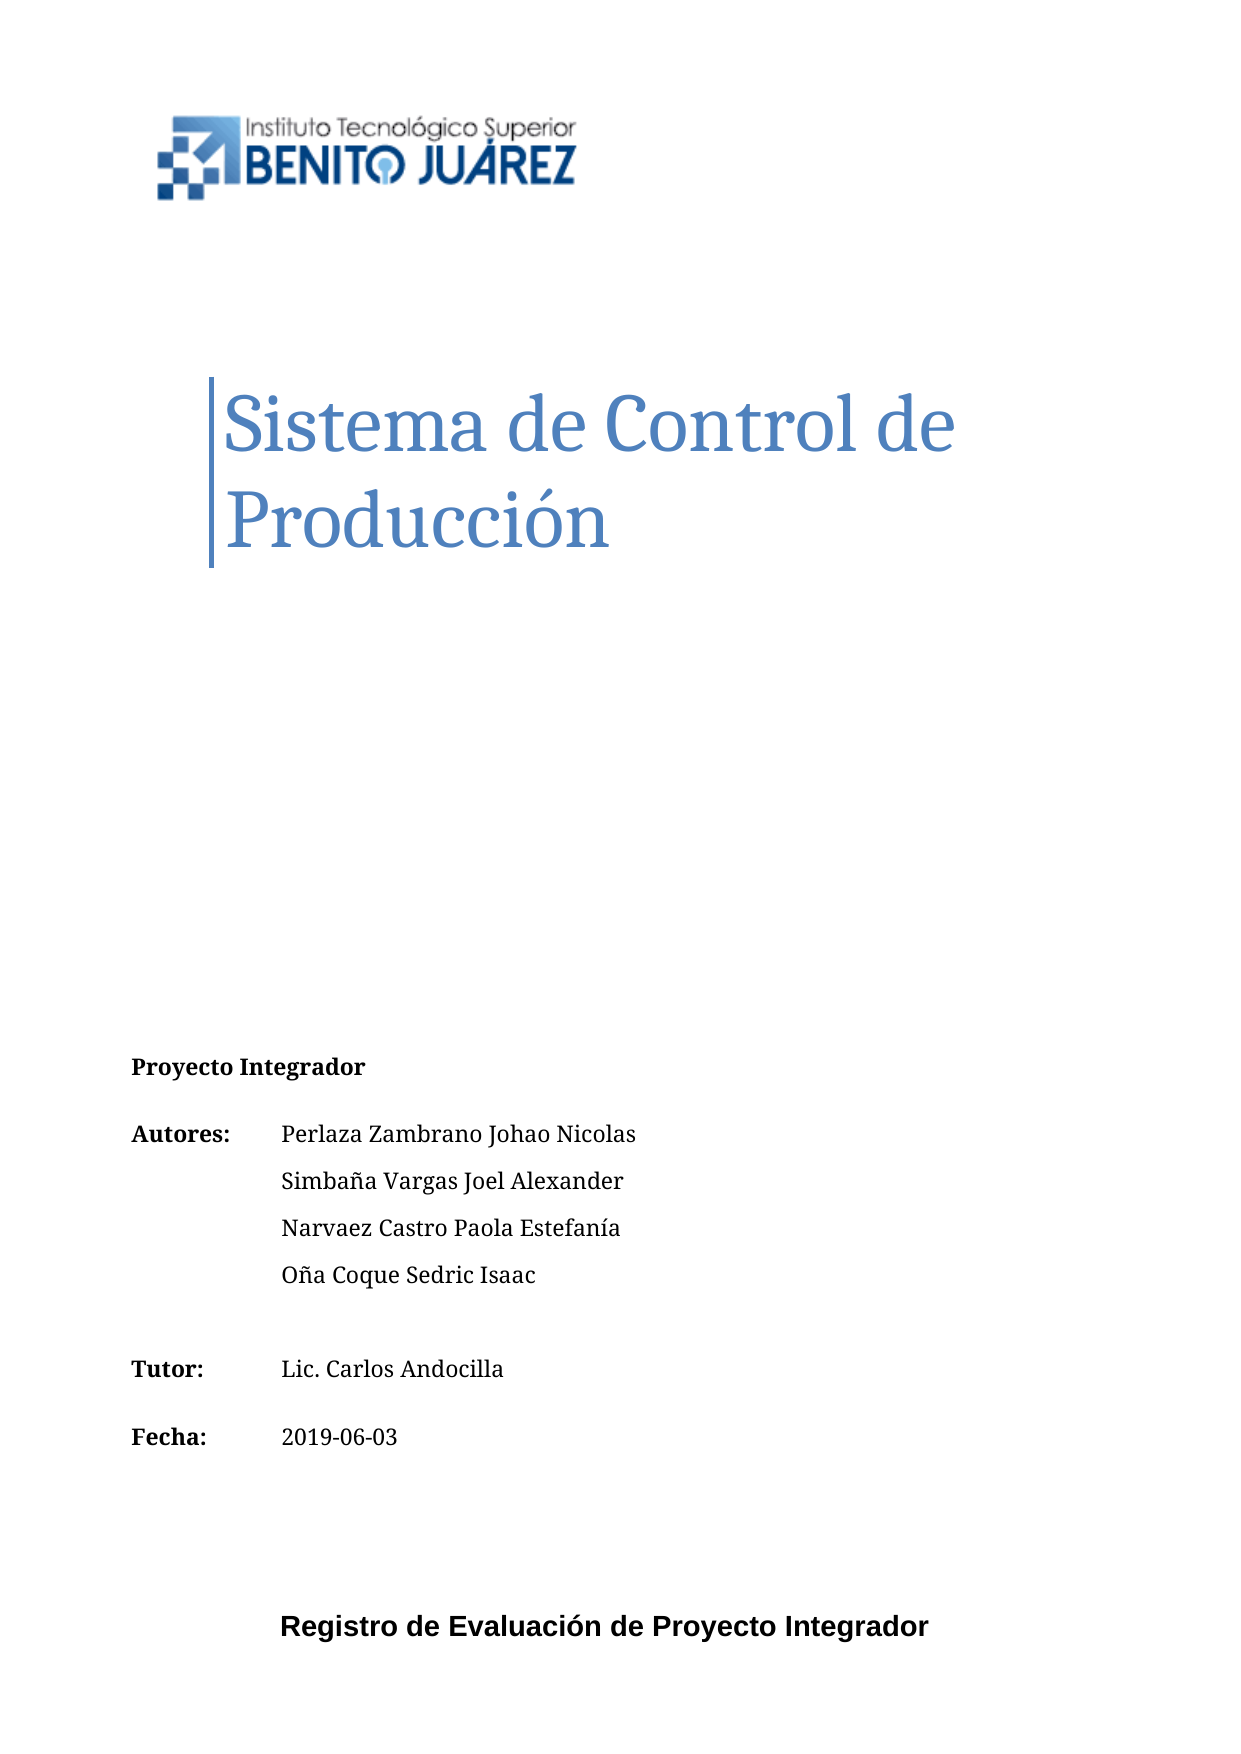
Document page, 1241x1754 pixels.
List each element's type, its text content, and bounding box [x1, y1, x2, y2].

table_header Sistema de Control de Producción [214, 377, 998, 568]
text Registro de Evaluación de Proyecto Integrador [131, 1609, 1078, 1642]
text Fecha: 2019-06-03 [131, 1421, 1078, 1452]
text Tutor: Lic. Carlos Andocilla [131, 1353, 1078, 1384]
text Autores: Perlaza Zambrano Johao Nicolas [131, 1118, 1078, 1150]
text Oña Coque Sedric Isaac [131, 1259, 1078, 1290]
picture [139, 83, 578, 218]
text Narvaez Castro Paola Estefanía [131, 1212, 1078, 1243]
text Proyecto Integrador [131, 1051, 1078, 1082]
text Simbaña Vargas Joel Alexander [131, 1165, 1078, 1197]
